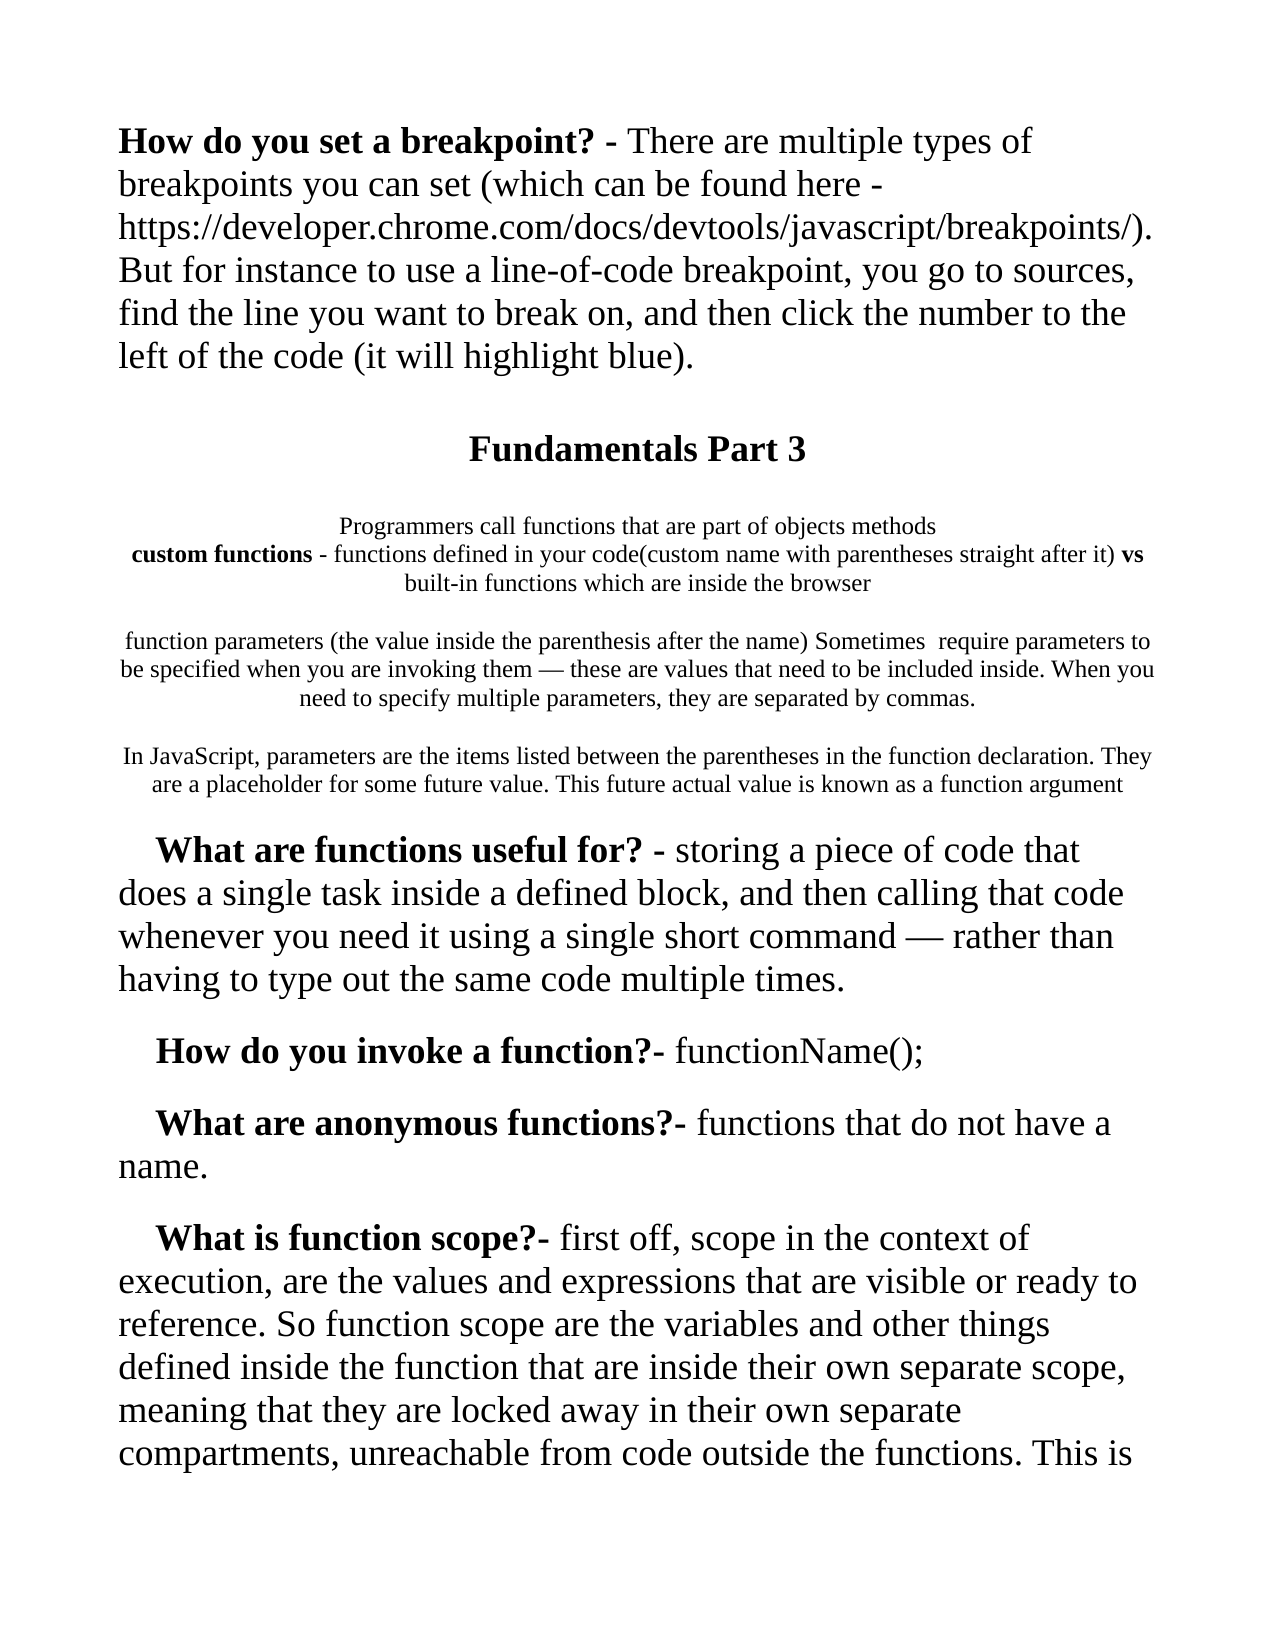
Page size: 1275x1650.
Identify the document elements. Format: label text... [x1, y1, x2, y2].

text What are anonymous functions?- functions that do not have a name. [118, 1100, 1157, 1186]
text What are functions useful for? - storing a piece of code that does a single task inside a defined block, and then calling that code whenever you need it using a single short command — rather than having to type out the same code multiple times. [118, 827, 1157, 999]
text What is function scope?- first off, scope in the context of execution, are the values and expressions that are visible or ready to reference. So function scope are the variables and other things defined inside the function that are inside their own separate scope, meaning that they are locked away in their own separate compartments, unreachable from code outside the functions. This is [118, 1215, 1157, 1474]
subtitle Fundamentals Part 3 [118, 426, 1157, 469]
text How do you invoke a function?- functionName(); [118, 1028, 1157, 1071]
text custom functions - functions defined in your code(custom name with parentheses straight after it) vs built-in functions which are inside the browser [118, 539, 1157, 597]
text function parameters (the value inside the parenthesis after the name) Sometimes require parameters to be specified when you are invoking them — these are values that need to be included inside. When you need to specify multiple parameters, they are separated by commas. [118, 626, 1157, 712]
text In JavaScript, parameters are the items listed between the parentheses in the function declaration. They are a placeholder for some future value. This future actual value is known as a function argument [118, 741, 1157, 798]
text Programmers call functions that are part of objects methods [118, 511, 1157, 539]
text How do you set a breakpoint? - There are multiple types of breakpoints you can set (which can be found here - https://developer.chrome.com/docs/devtools/javascript/breakpoints/). But for instance to use a line-of-code breakpoint, you go to sources, find the line you want to break on, and then click the number to the left of the code (it will highlight blue). [118, 118, 1157, 377]
